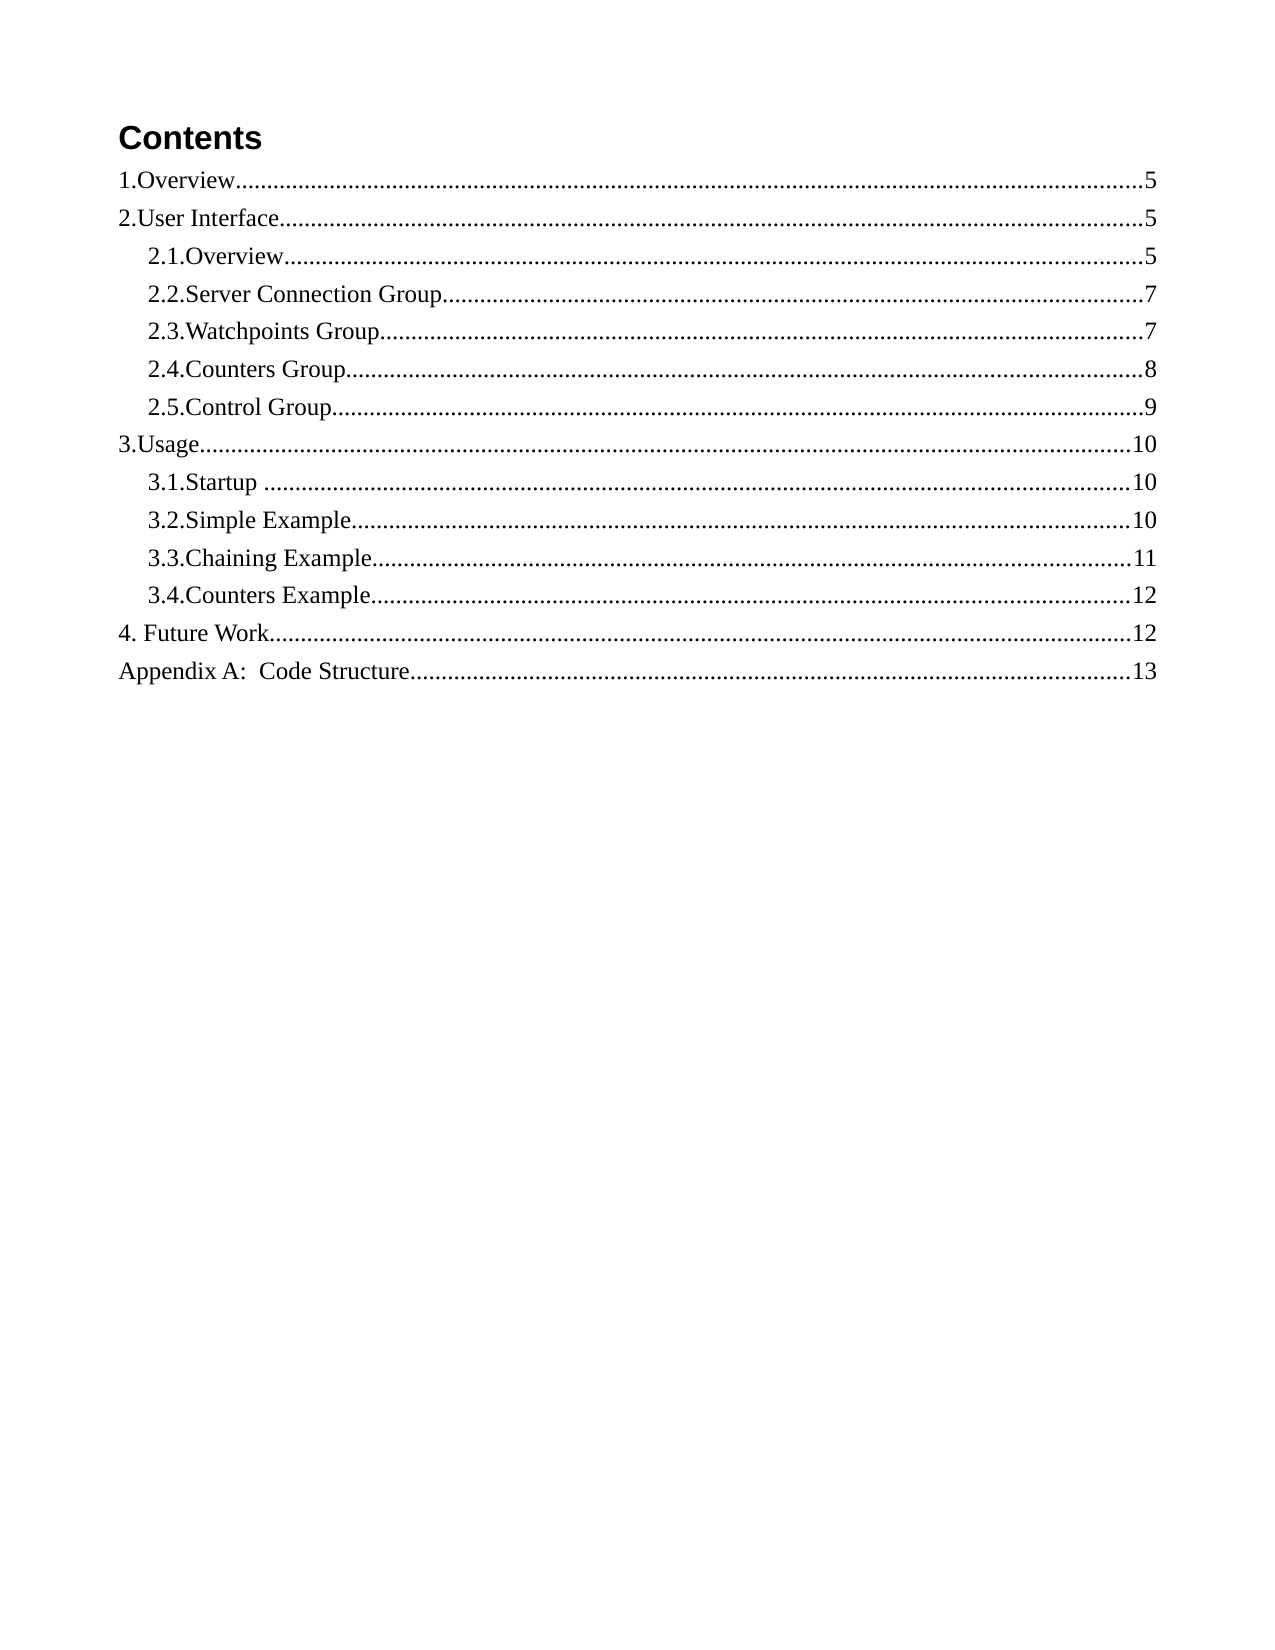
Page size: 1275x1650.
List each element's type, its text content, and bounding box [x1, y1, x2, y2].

text 4. Future Work 12 [118, 618, 1157, 647]
text 2.5.Control Group 9 [148, 392, 1157, 421]
text Contents [118, 118, 1157, 157]
text 3.Usage 10 [118, 429, 1157, 458]
text 3.3.Chaining Example 11 [148, 543, 1157, 571]
text 3.4.Counters Example 12 [148, 580, 1157, 609]
text 1.Overview 5 [118, 166, 1157, 194]
text Appendix A: Code Structure 13 [118, 656, 1157, 684]
text 2.2.Server Connection Group 7 [148, 279, 1157, 307]
text 2.1.Overview 5 [148, 241, 1157, 270]
text 2.3.Watchpoints Group 7 [148, 316, 1157, 345]
text 2.4.Counters Group 8 [148, 354, 1157, 383]
text 3.2.Simple Example 10 [148, 505, 1157, 534]
text 2.User Interface 5 [118, 203, 1157, 232]
text 3.1.Startup 10 [148, 467, 1157, 496]
